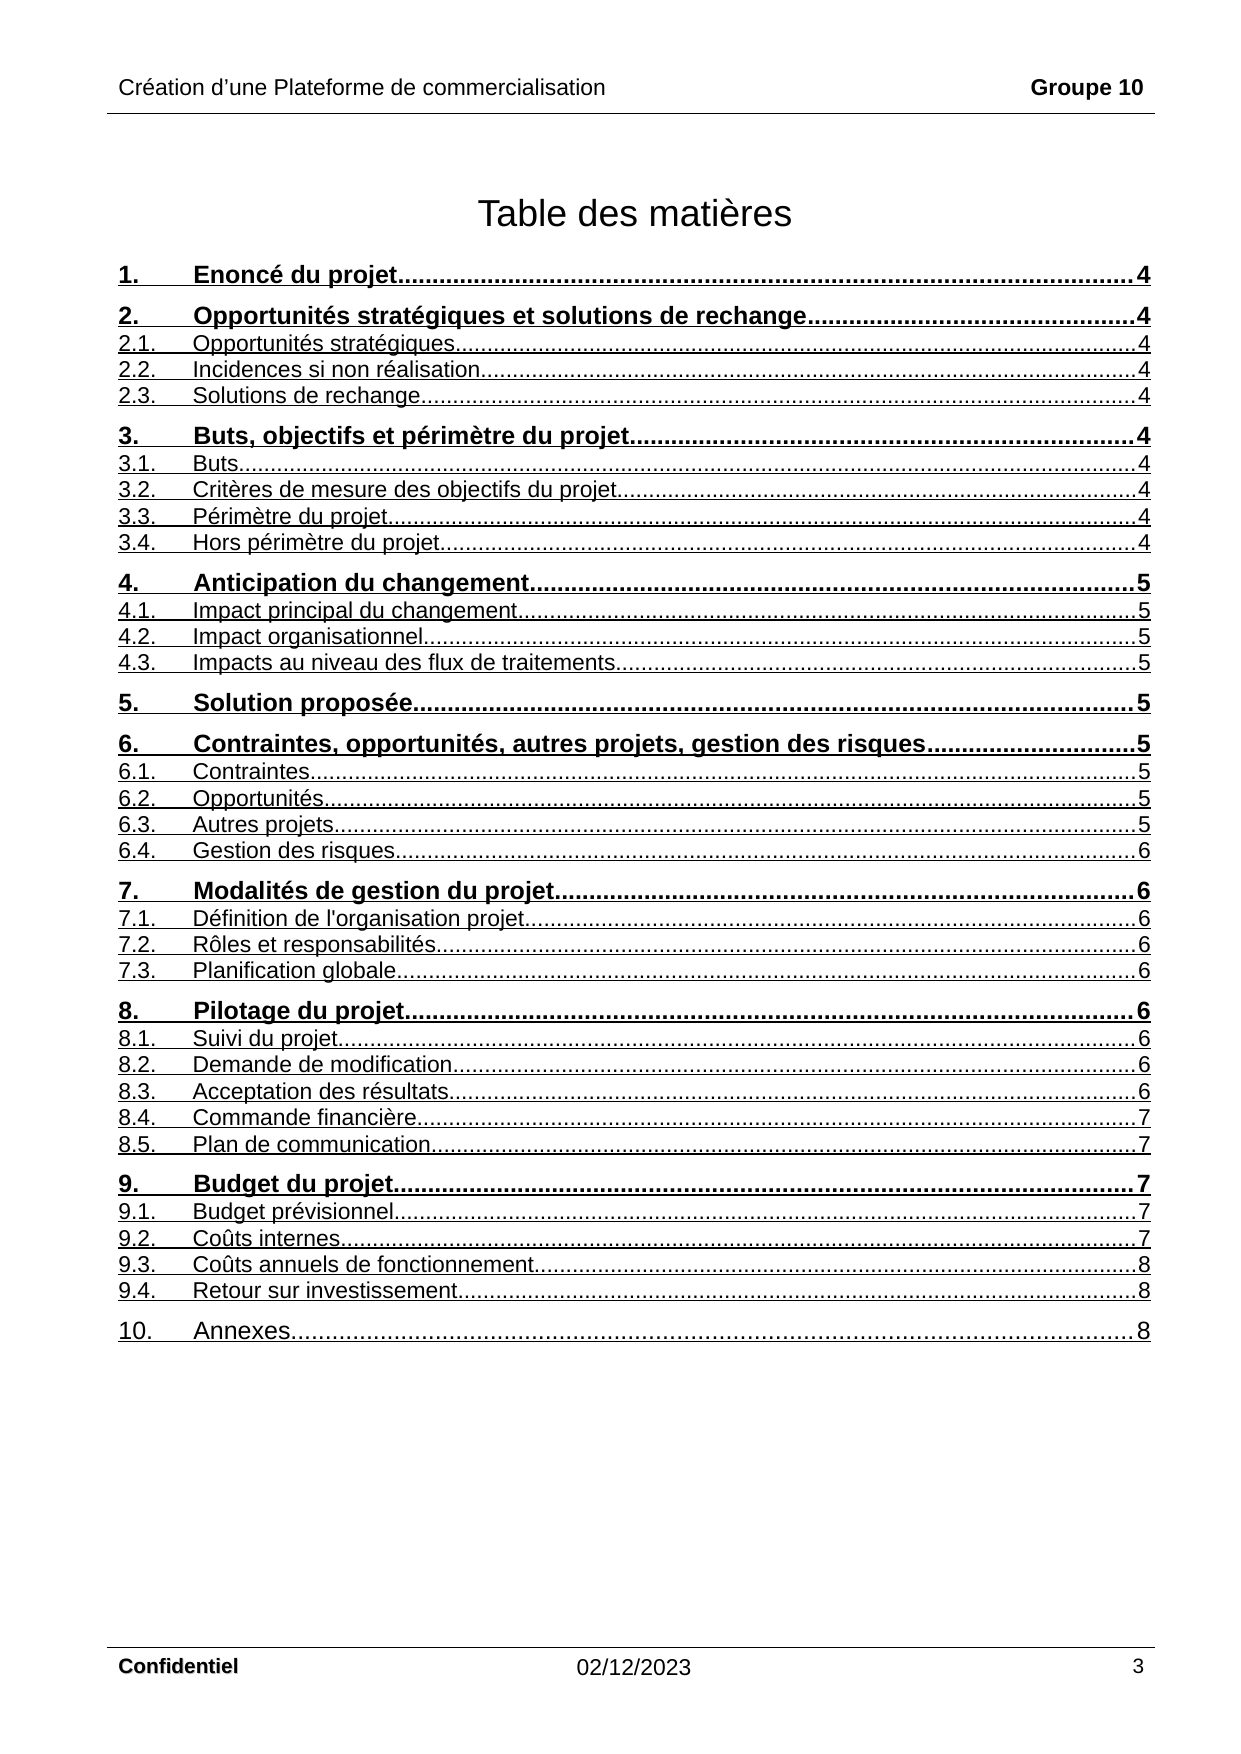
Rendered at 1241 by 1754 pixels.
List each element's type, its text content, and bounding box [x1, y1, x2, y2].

text 4. Anticipation du changement 5 [118, 568, 1152, 597]
text 9.2. Coûts internes 7 [118, 1224, 1152, 1251]
text 2.2. Incidences si non réalisation 4 [118, 356, 1152, 382]
text 6.4. Gestion des risques 6 [118, 837, 1152, 863]
text 4.3. Impacts au niveau des flux de traitements 5 [118, 649, 1152, 676]
text 4.1. Impact principal du changement 5 [118, 597, 1152, 623]
text 6.3. Autres projets 5 [118, 811, 1152, 837]
text 6. Contraintes, opportunités, autres projets, gestion des risques 5 [118, 729, 1152, 758]
text 3.1. Buts 4 [118, 450, 1152, 476]
text 7.3. Planification globale 6 [118, 957, 1152, 984]
text 7.1. Définition de l'organisation projet 6 [118, 905, 1152, 931]
text 3.4. Hors périmètre du projet 4 [118, 529, 1152, 555]
text 9. Budget du projet 7 [118, 1169, 1152, 1198]
text 7.2. Rôles et responsabilités 6 [118, 931, 1152, 957]
text 2.1. Opportunités stratégiques 4 [118, 329, 1152, 356]
text 8.3. Acceptation des résultats 6 [118, 1078, 1152, 1104]
text 2.3. Solutions de rechange 4 [118, 382, 1152, 409]
text 3. Buts, objectifs et périmètre du projet 4 [118, 421, 1152, 450]
text 3.3. Périmètre du projet 4 [118, 503, 1152, 529]
text 9.1. Budget prévisionnel 7 [118, 1198, 1152, 1224]
text 3.2. Critères de mesure des objectifs du projet 4 [118, 476, 1152, 503]
text 8.4. Commande financière 7 [118, 1104, 1152, 1131]
text 10. Annexes 8 [118, 1316, 1152, 1345]
text 8.1. Suivi du projet 6 [118, 1025, 1152, 1051]
text 2. Opportunités stratégiques et solutions de rechange 4 [118, 301, 1152, 329]
text 6.2. Opportunités 5 [118, 784, 1152, 811]
text Table des matières [118, 191, 1152, 234]
text 9.4. Retour sur investissement 8 [118, 1277, 1152, 1303]
text 1. Enoncé du projet 4 [118, 259, 1152, 288]
text 8.2. Demande de modification 6 [118, 1051, 1152, 1078]
text 6.1. Contraintes 5 [118, 758, 1152, 784]
text 5. Solution proposée 5 [118, 688, 1152, 717]
text 4.2. Impact organisationnel 5 [118, 623, 1152, 649]
text 9.3. Coûts annuels de fonctionnement 8 [118, 1251, 1152, 1277]
text 7. Modalités de gestion du projet 6 [118, 876, 1152, 905]
text 8.5. Plan de communication 7 [118, 1131, 1152, 1157]
text 8. Pilotage du projet 6 [118, 996, 1152, 1025]
